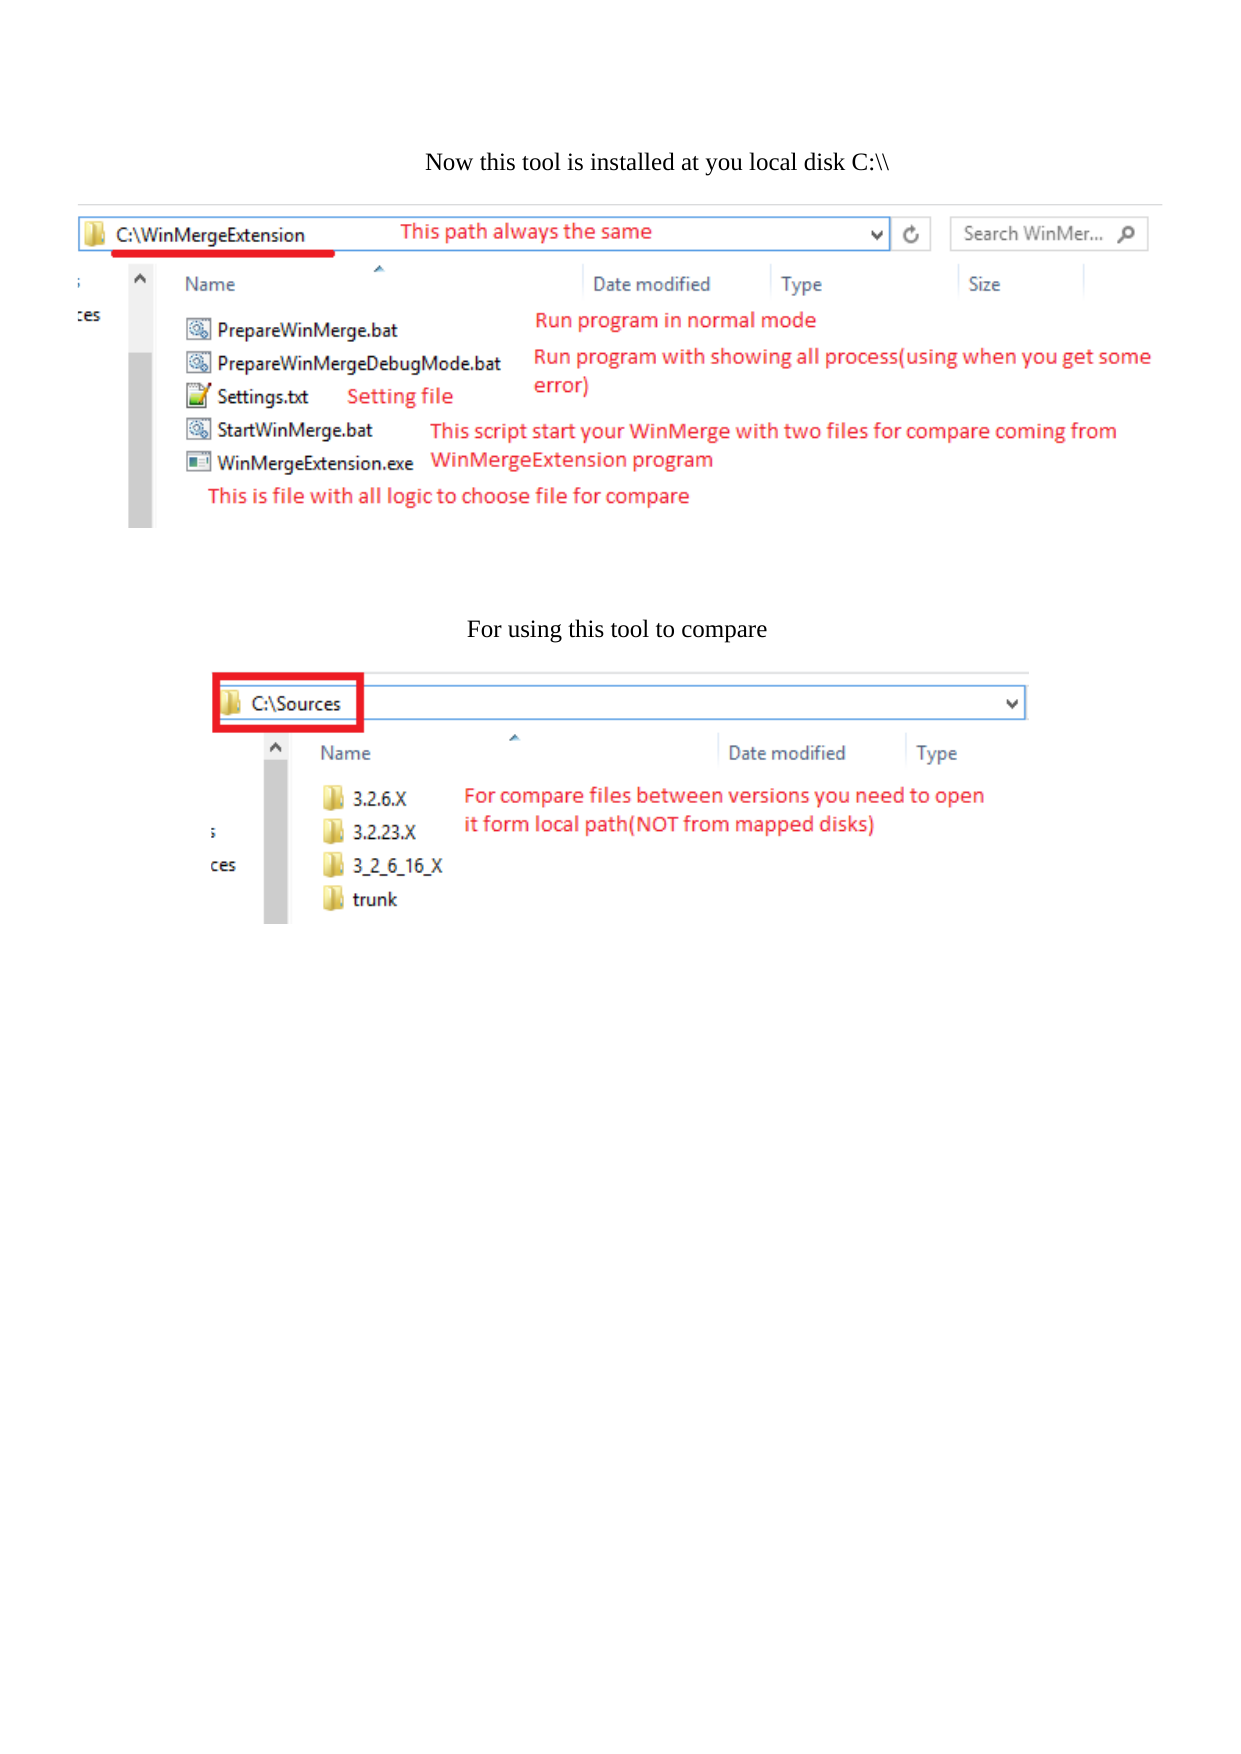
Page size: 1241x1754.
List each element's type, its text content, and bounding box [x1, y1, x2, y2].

text Now this tool is installed at you local disk C:\\ [0, 147, 1240, 176]
text For using this tool to compare [0, 614, 1240, 643]
